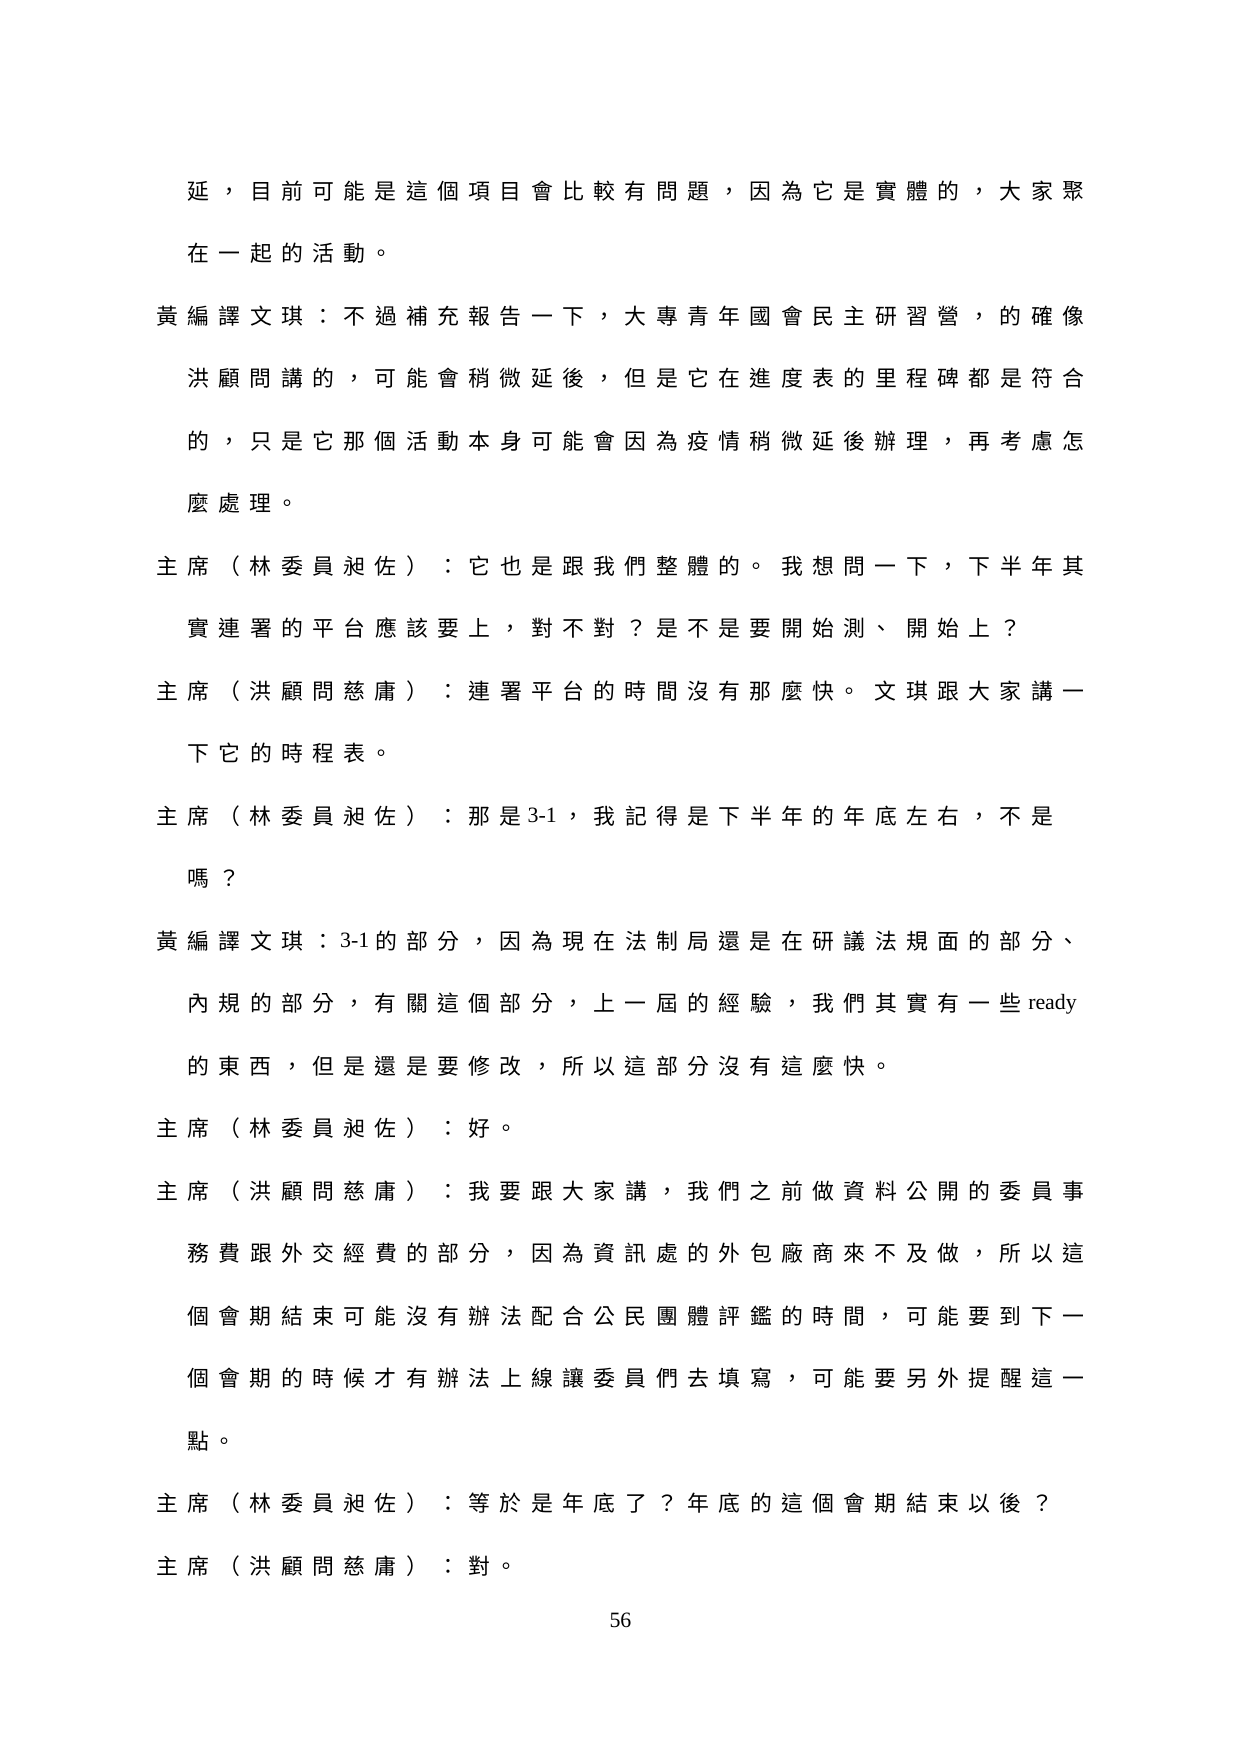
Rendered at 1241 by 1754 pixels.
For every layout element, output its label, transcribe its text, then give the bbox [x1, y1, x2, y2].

text 主席（洪顧問慈庸）：對。 [151, 1533, 1089, 1596]
text 黃編譯文琪：3-1的部分，因為現在法制局還是在研議法規面的部分、內規的部分，有關這個部分，上一屆的經驗，我們其實有一些ready的東西，但是還是要修改，所以這部分沒有這麼快。 [151, 908, 1089, 1096]
text 主席（林委員昶佐）：它也是跟我們整體的。我想問一下，下半年其實連署的平台應該要上，對不對？是不是要開始測、開始上？ [151, 533, 1089, 658]
text 主席（林委員昶佐）：等於是年底了？年底的這個會期結束以後？ [151, 1471, 1089, 1533]
text 延，目前可能是這個項目會比較有問題，因為它是實體的，大家聚在一起的活動。 [151, 158, 1089, 283]
text 主席（洪顧問慈庸）：連署平台的時間沒有那麼快。文琪跟大家講一下它的時程表。 [151, 658, 1089, 783]
text 主席（林委員昶佐）：那是3-1，我記得是下半年的年底左右，不是嗎？ [151, 783, 1089, 908]
text 主席（洪顧問慈庸）：我要跟大家講，我們之前做資料公開的委員事務費跟外交經費的部分，因為資訊處的外包廠商來不及做，所以這個會期結束可能沒有辦法配合公民團體評鑑的時間，可能要到下一個會期的時候才有辦法上線讓委員們去填寫，可能要另外提醒這一點。 [151, 1158, 1089, 1471]
text 主席（林委員昶佐）：好。 [151, 1096, 1089, 1158]
text 黃編譯文琪：不過補充報告一下，大專青年國會民主研習營，的確像洪顧問講的，可能會稍微延後，但是它在進度表的里程碑都是符合的，只是它那個活動本身可能會因為疫情稍微延後辦理，再考慮怎麼處理。 [151, 283, 1089, 533]
